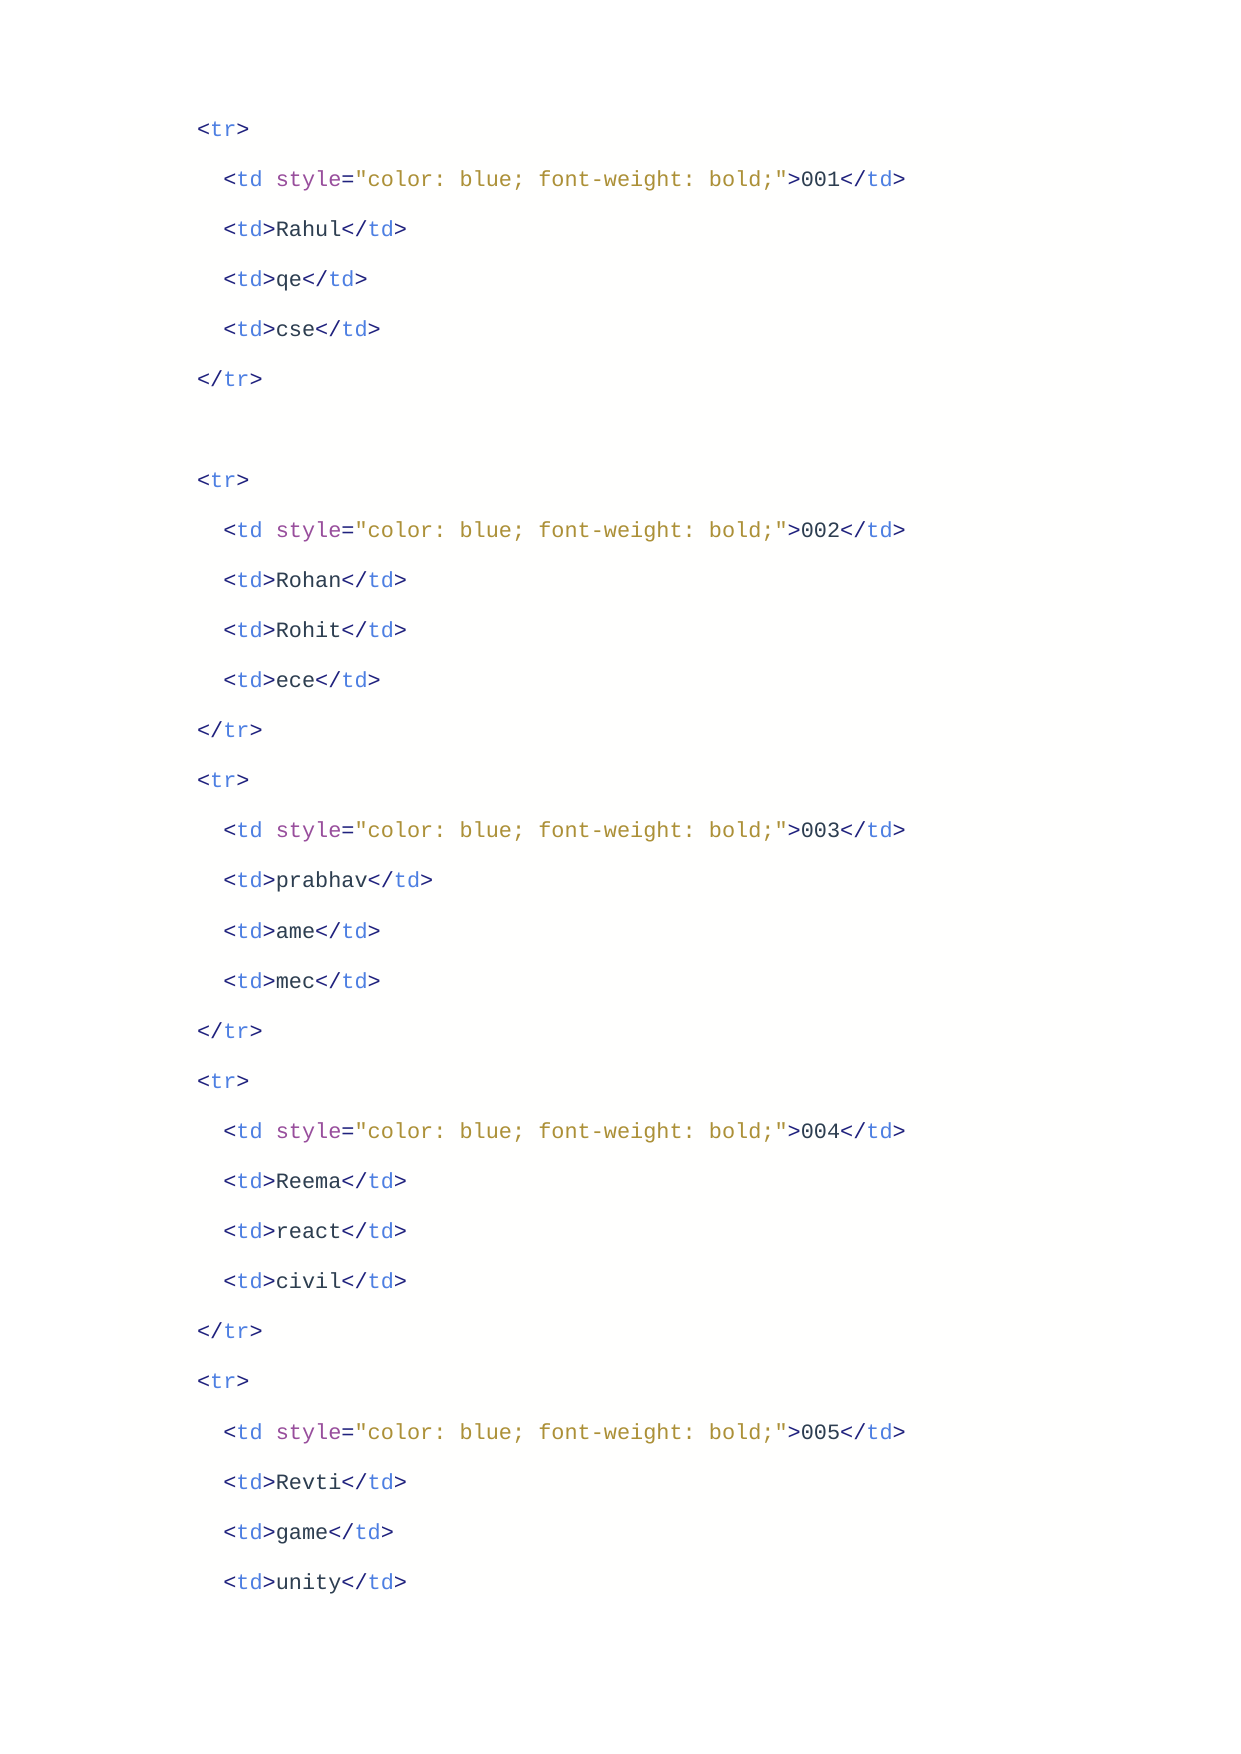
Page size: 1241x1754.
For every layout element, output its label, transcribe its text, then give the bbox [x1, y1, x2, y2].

text <tr> [118, 769, 1122, 794]
text <tr> [118, 1371, 1122, 1396]
text <td>Rohit</td> [118, 619, 1122, 644]
text <td>Reema</td> [118, 1170, 1122, 1195]
text </tr> [118, 1020, 1122, 1045]
text <td style="color: blue; font-weight: bold;">004</td> [118, 1120, 1122, 1145]
text </tr> [118, 719, 1122, 744]
text <td>qe</td> [118, 268, 1122, 293]
text <td>unity</td> [118, 1571, 1122, 1596]
text <td>mec</td> [118, 970, 1122, 995]
text <tr> [118, 118, 1122, 143]
text <td>Revti</td> [118, 1471, 1122, 1496]
text <td>ece</td> [118, 669, 1122, 694]
text <td style="color: blue; font-weight: bold;">003</td> [118, 819, 1122, 844]
text <td style="color: blue; font-weight: bold;">002</td> [118, 519, 1122, 544]
text <td>ame</td> [118, 920, 1122, 944]
text <td>civil</td> [118, 1271, 1122, 1295]
text <td style="color: blue; font-weight: bold;">001</td> [118, 168, 1122, 193]
text <tr> [118, 1070, 1122, 1095]
text <td>cse</td> [118, 318, 1122, 343]
text </tr> [118, 369, 1122, 393]
text <td>Rohan</td> [118, 569, 1122, 594]
text <td>prabhav</td> [118, 870, 1122, 894]
text <td>Rahul</td> [118, 218, 1122, 243]
text <td>game</td> [118, 1521, 1122, 1546]
text <tr> [118, 469, 1122, 494]
text </tr> [118, 1321, 1122, 1345]
text <td style="color: blue; font-weight: bold;">005</td> [118, 1421, 1122, 1446]
text <td>react</td> [118, 1220, 1122, 1245]
